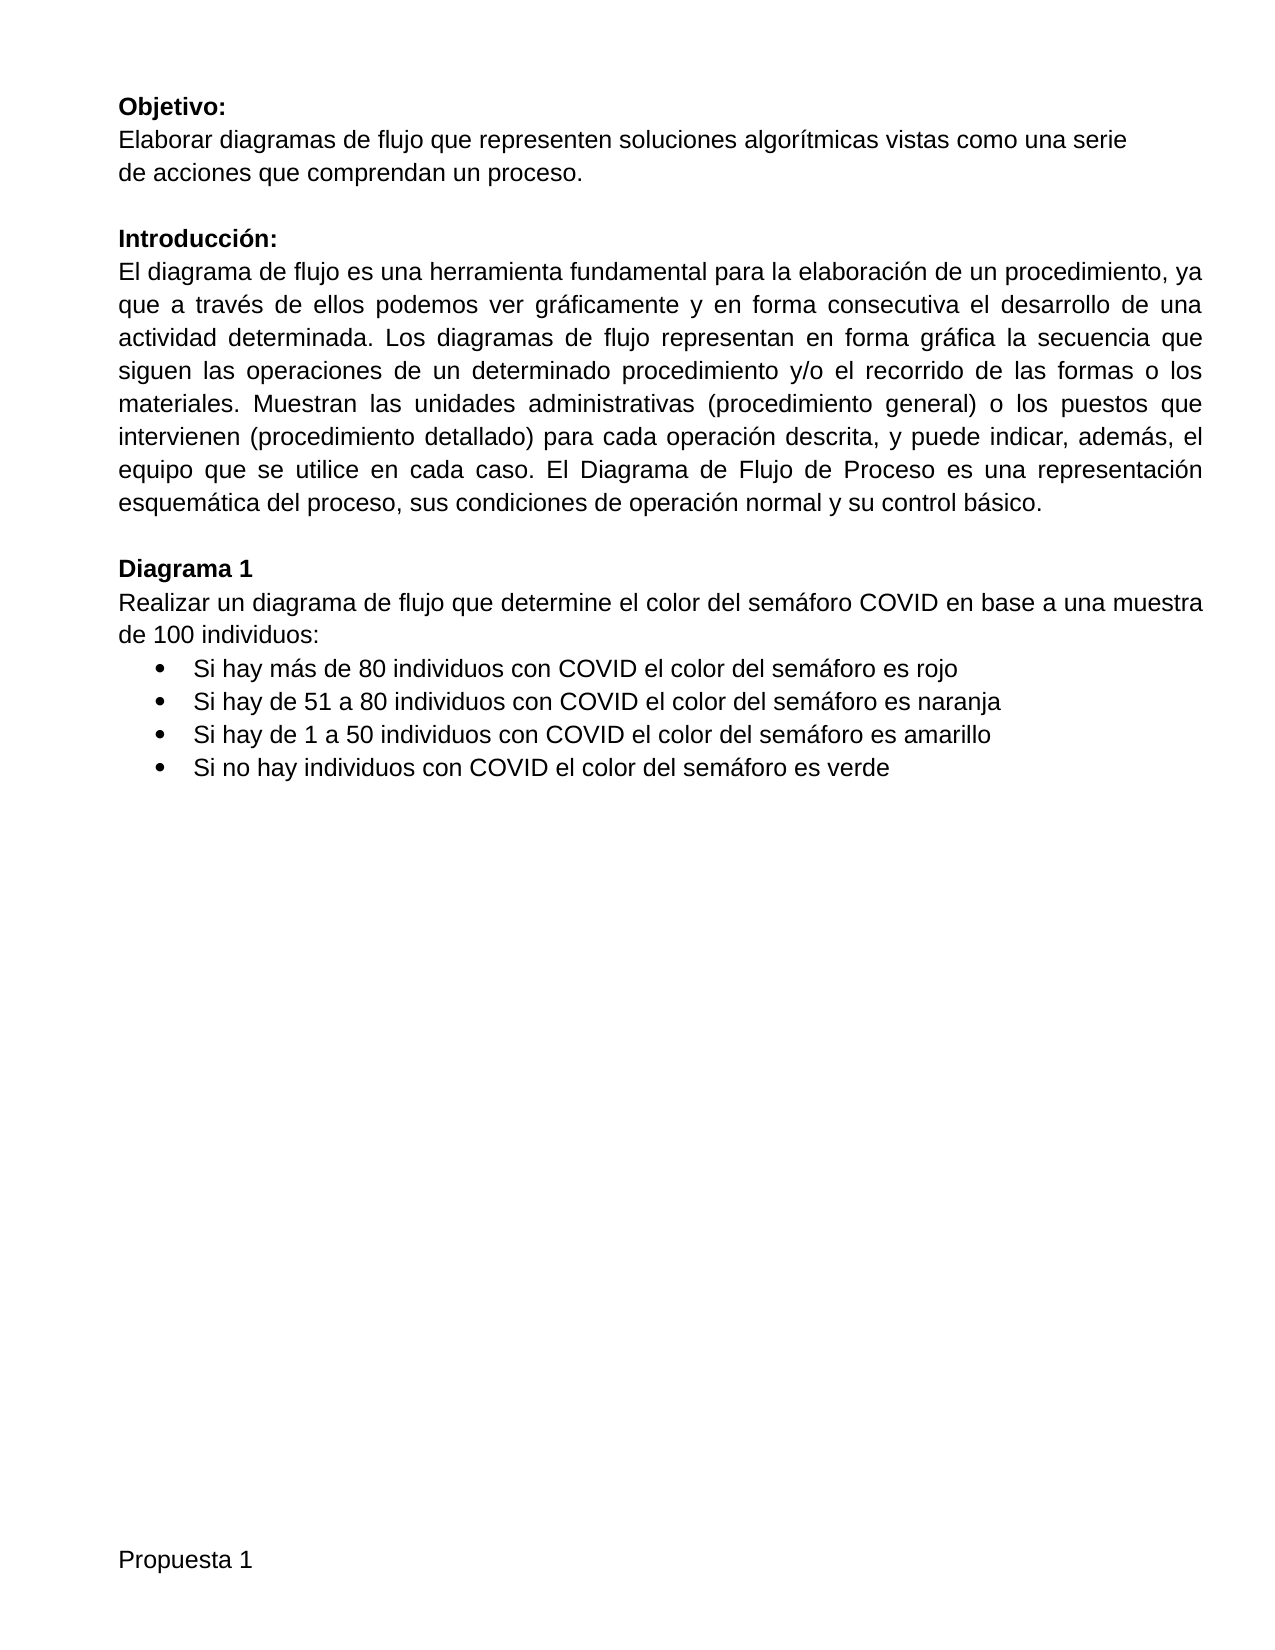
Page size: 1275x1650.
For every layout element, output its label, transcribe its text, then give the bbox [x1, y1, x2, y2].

text Objetivo: [118, 92, 1205, 121]
text El diagrama de flujo es una herramienta fundamental para la elaboración de un procedimiento, ya que a través de ellos podemos ver gráficamente y en forma consecutiva el desarrollo de una actividad determinada. Los diagramas de flujo representan en forma gráfica la secuencia que siguen las operaciones de un determinado procedimiento y/o el recorrido de las formas o los materiales. Muestran las unidades administrativas (procedimiento general) o los puestos que intervienen (procedimiento detallado) para cada operación descrita, y puede indicar, además, el equipo que se utilice en cada caso. El Diagrama de Flujo de Proceso es una representación esquemática del proceso, sus condiciones de operación normal y su control básico. [118, 257, 1205, 517]
text Elaborar diagramas de flujo que representen soluciones algorítmicas vistas como una serie [118, 125, 1205, 154]
list Si hay de 1 a 50 individuos con COVID el color del semáforo es amarillo [156, 720, 1205, 749]
list Si hay de 51 a 80 individuos con COVID el color del semáforo es naranja [156, 687, 1205, 716]
text Introducción: [118, 224, 1205, 253]
text Realizar un diagrama de flujo que determine el color del semáforo COVID en base a una muestra de 100 individuos: [118, 587, 1205, 649]
text Diagrama 1 [118, 554, 1205, 583]
list Si hay más de 80 individuos con COVID el color del semáforo es rojo [156, 653, 1205, 682]
list Si no hay individuos con COVID el color del semáforo es verde [156, 753, 1205, 782]
text Propuesta 1 [118, 1546, 1205, 1574]
text de acciones que comprendan un proceso. [118, 158, 1205, 187]
